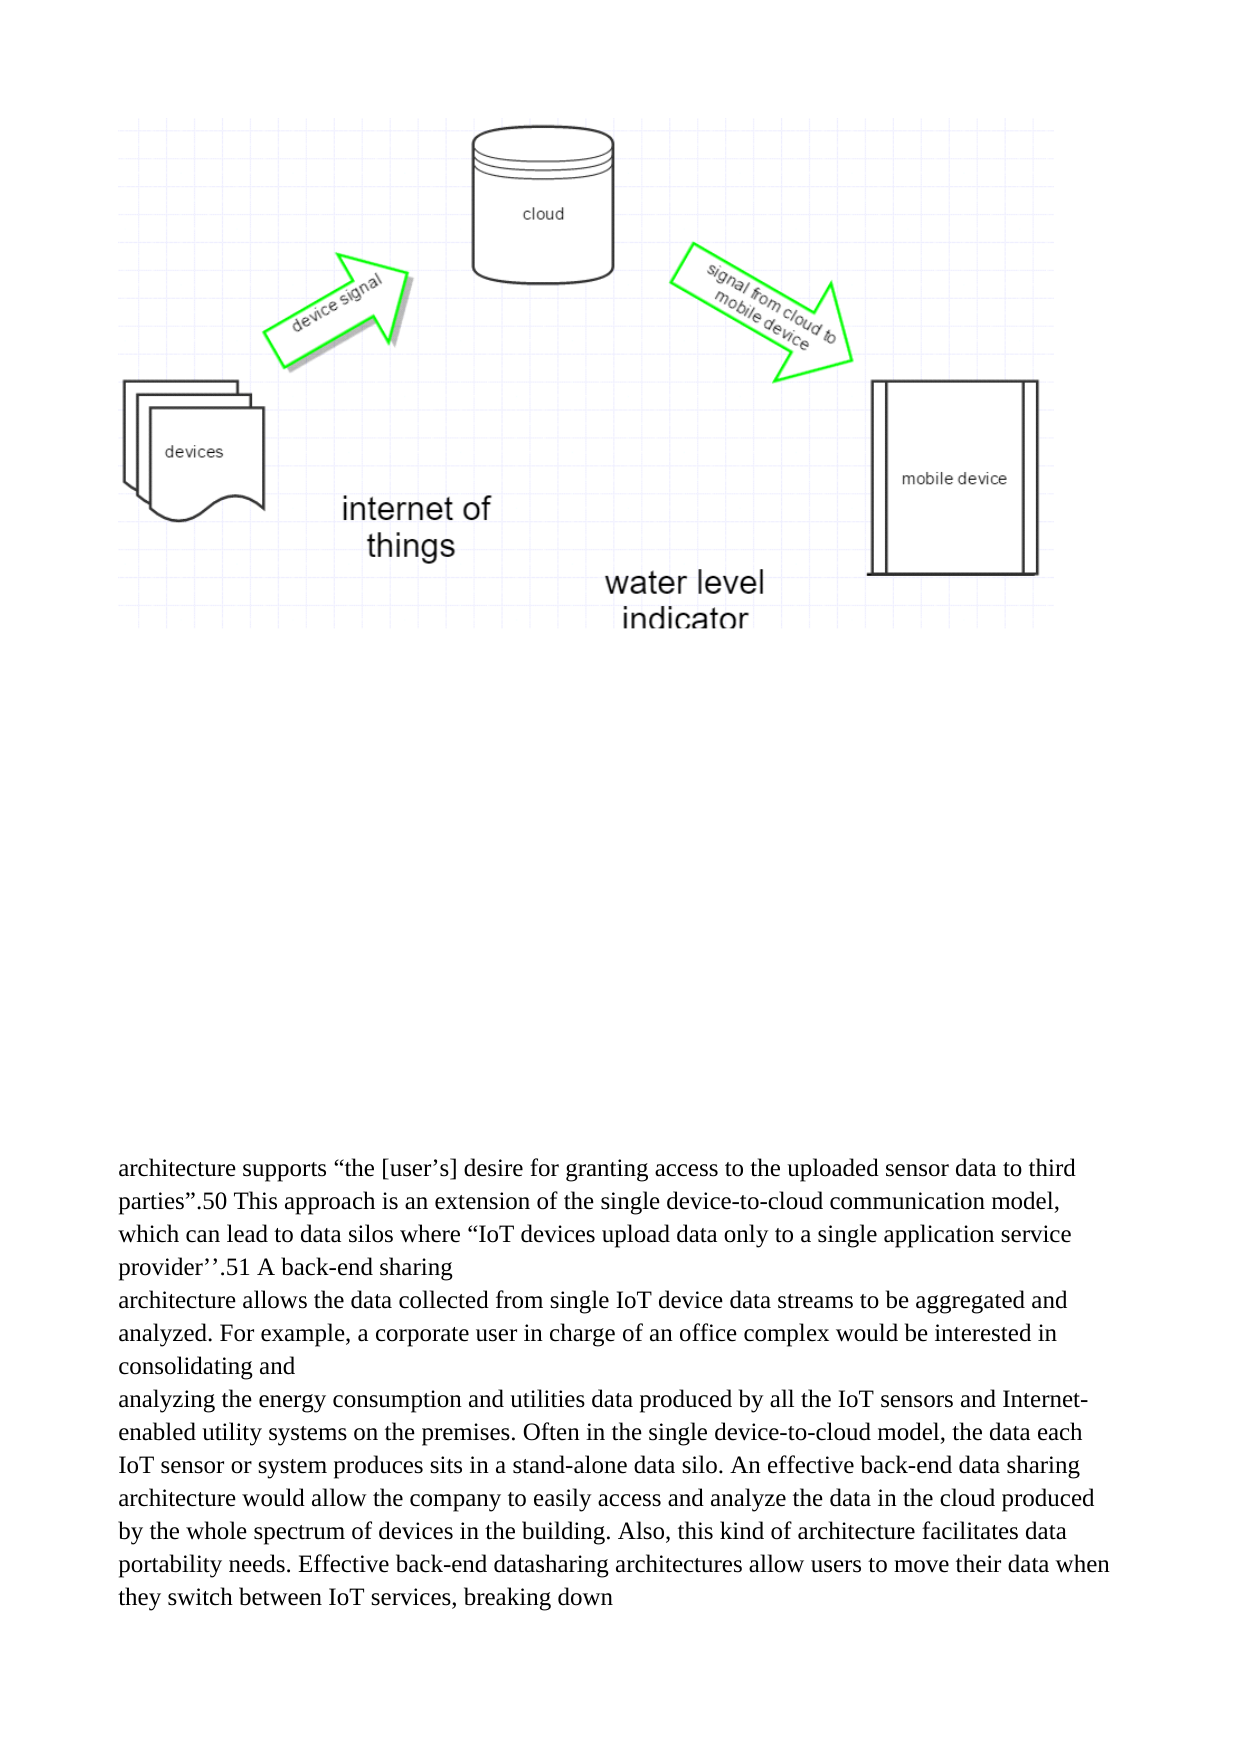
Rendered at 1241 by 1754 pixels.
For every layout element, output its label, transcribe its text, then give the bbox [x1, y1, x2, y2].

text analyzing the energy consumption and utilities data produced by all the IoT sensors and Internet-enabled utility systems on the premises. Often in the single device-to-cloud model, the data each IoT sensor or system produces sits in a stand-alone data silo. An effective back-end data sharing architecture would allow the company to easily access and analyze the data in the cloud produced by the whole spectrum of devices in the building. Also, this kind of architecture facilitates data portability needs. Effective back-end datasharing architectures allow users to move their data when they switch between IoT services, breaking down [118, 1384, 1122, 1611]
text architecture supports “the [user’s] desire for granting access to the uploaded sensor data to third parties”.50 This approach is an extension of the single device-to-cloud communication model, which can lead to data silos where “IoT devices upload data only to a single application service provider’’.51 A back-end sharing [118, 1153, 1122, 1281]
text architecture allows the data collected from single IoT device data streams to be aggregated and analyzed. For example, a corporate user in charge of an office complex would be interested in consolidating and [118, 1285, 1122, 1380]
